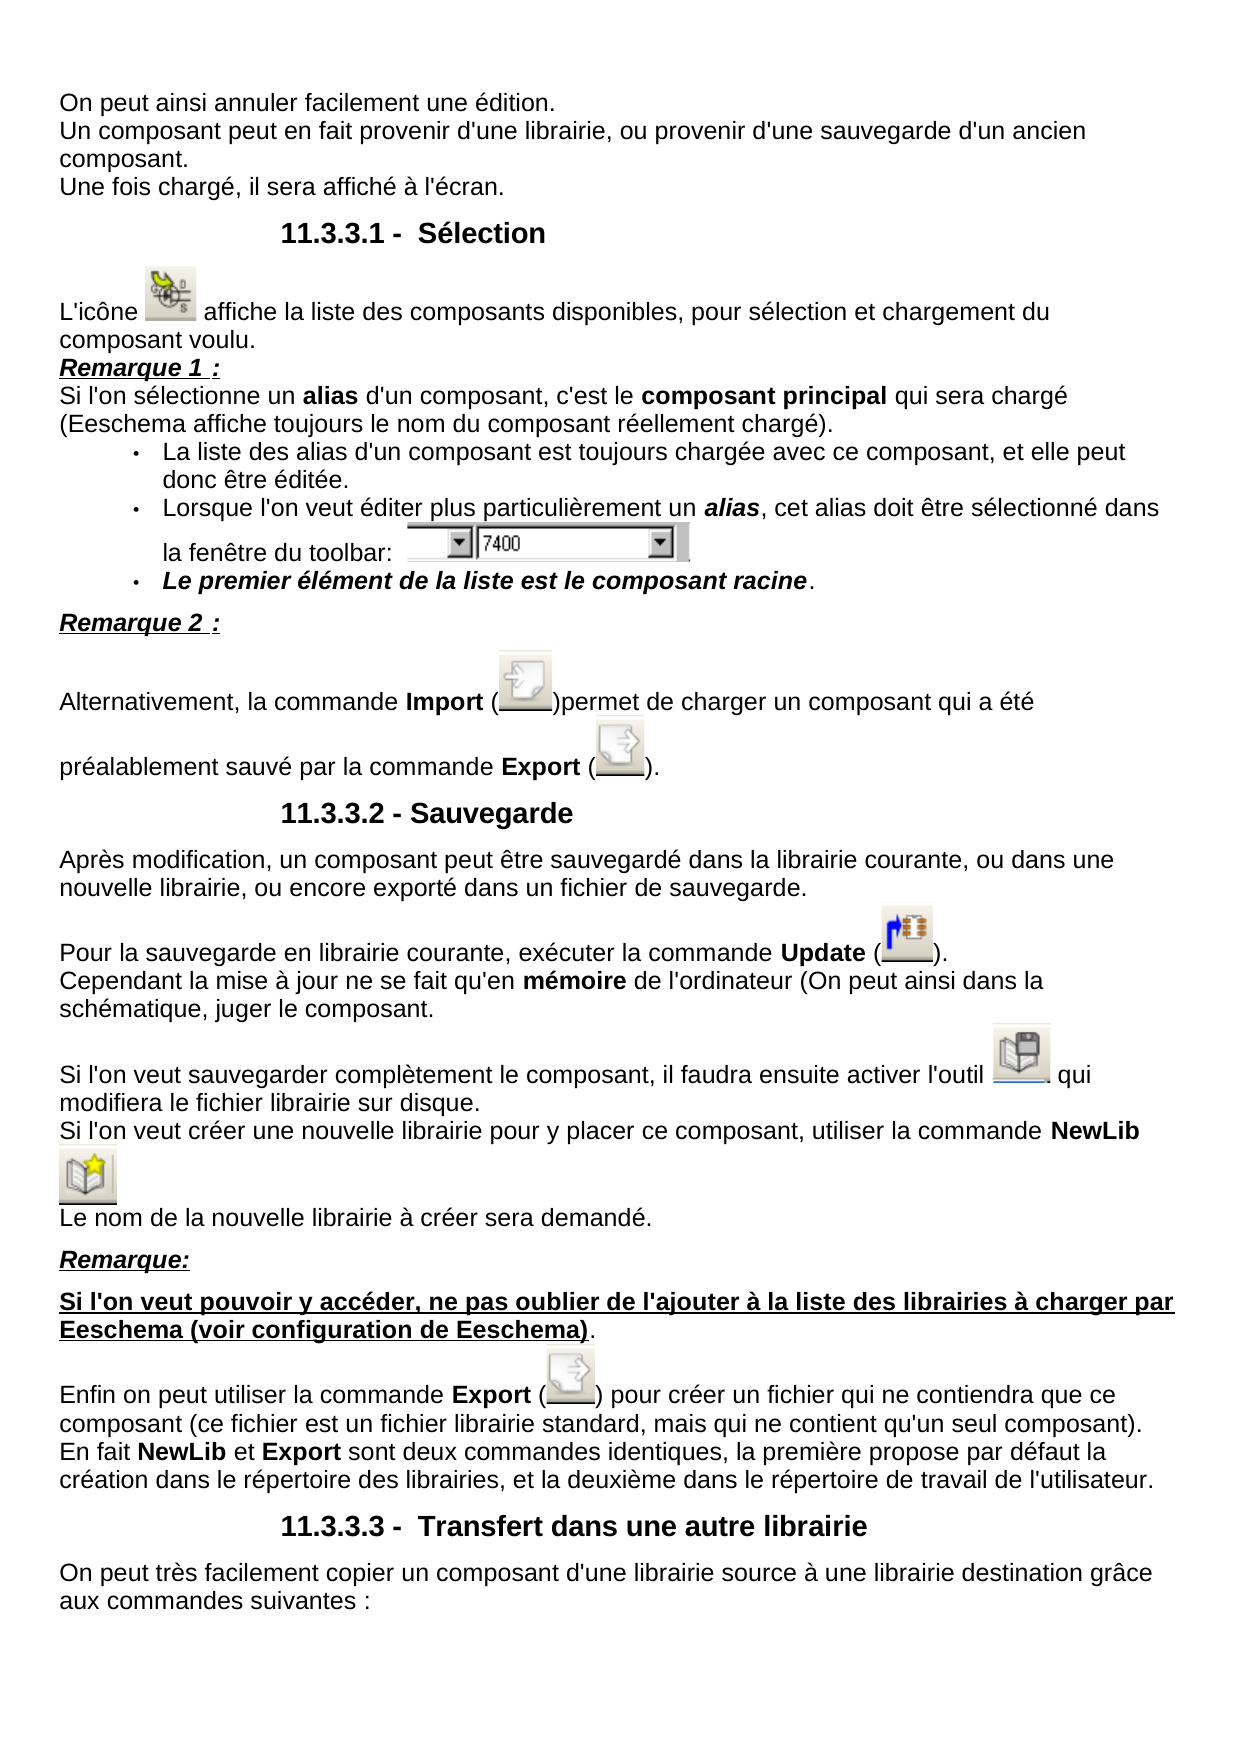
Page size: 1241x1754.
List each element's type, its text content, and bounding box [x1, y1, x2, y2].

picture [546, 1344, 595, 1404]
picture [499, 650, 553, 711]
text Alternativement, la commande Import ()permet de charger un composant qui a été préalablement sauvé par la commande Export (). [59, 651, 1181, 781]
text Remarque 1 : [59, 354, 1181, 382]
text Une fois chargé, il sera affiché à l'écran. [59, 173, 1181, 201]
text Un composant peut en fait provenir d'une librairie, ou provenir d'une sauvegarde d'un ancien composant. [59, 117, 1181, 173]
text L'icône affiche la liste des composants disponibles, pour sélection et chargement du composant voulu. [59, 266, 1181, 354]
list Le premier élément de la liste est le composant racine. [133, 567, 1181, 595]
text Remarque: [59, 1246, 1181, 1274]
text Enfin on peut utiliser la commande Export () pour créer un fichier qui ne contiendra que ce composant (ce fichier est un fichier librairie standard, mais qui ne contient qu'un seul composant). [59, 1344, 1181, 1437]
subtitle Sauvegarde [207, 797, 1181, 830]
picture [596, 715, 645, 776]
text Si l'on sélectionne un alias d'un composant, c'est le composant principal qui sera chargé (Eeschema affiche toujours le nom du composant réellement chargé). [59, 382, 1181, 438]
text Si l'on veut créer une nouvelle librairie pour y placer ce composant, utiliser la commande NewLib [59, 1117, 1181, 1204]
text Si l'on veut pouvoir y accéder, ne pas oublier de l'ajouter à la liste des librairies à charger par Eeschema (voir configuration de Eeschema). [59, 1288, 1181, 1344]
text On peut ainsi annuler facilement une édition. [59, 88, 1181, 117]
text Remarque 2 : [59, 609, 1181, 637]
text Après modification, un composant peut être sauvegardé dans la librairie courante, ou dans une nouvelle librairie, ou encore exporté dans un fichier de sauvegarde. [59, 846, 1181, 902]
text Cependant la mise à jour ne se fait qu'en mémoire de l'ordinateur (On peut ainsi dans la schématique, juger le composant. [59, 967, 1181, 1023]
picture [145, 265, 197, 321]
list La liste des alias d'un composant est toujours chargée avec ce composant, et elle peut donc être éditée. [133, 438, 1181, 494]
text Pour la sauvegarde en librairie courante, exécuter la commande Update (). [59, 902, 1181, 967]
text On peut très facilement copier un composant d'une librairie source à une librairie destination grâce aux commandes suivantes : [59, 1558, 1181, 1614]
picture [992, 1023, 1051, 1083]
subtitle Sélection [207, 217, 1181, 249]
list Lorsque l'on veut éditer plus particulièrement un alias, cet alias doit être sélectionné dans la fenêtre du toolbar: [133, 494, 1181, 567]
picture [881, 902, 933, 962]
text Si l'on veut sauvegarder complètement le composant, il faudra ensuite activer l'outil qui modifiera le fichier librairie sur disque. [59, 1023, 1181, 1117]
subtitle Transfert dans une autre librairie [207, 1510, 1181, 1542]
text En fait NewLib et Export sont deux commandes identiques, la première propose par défaut la création dans le répertoire des librairies, et la deuxième dans le répertoire de travail de l'utilisateur. [59, 1437, 1181, 1493]
picture [59, 1144, 117, 1205]
text Le nom de la nouvelle librairie à créer sera demandé. [59, 1204, 1181, 1232]
